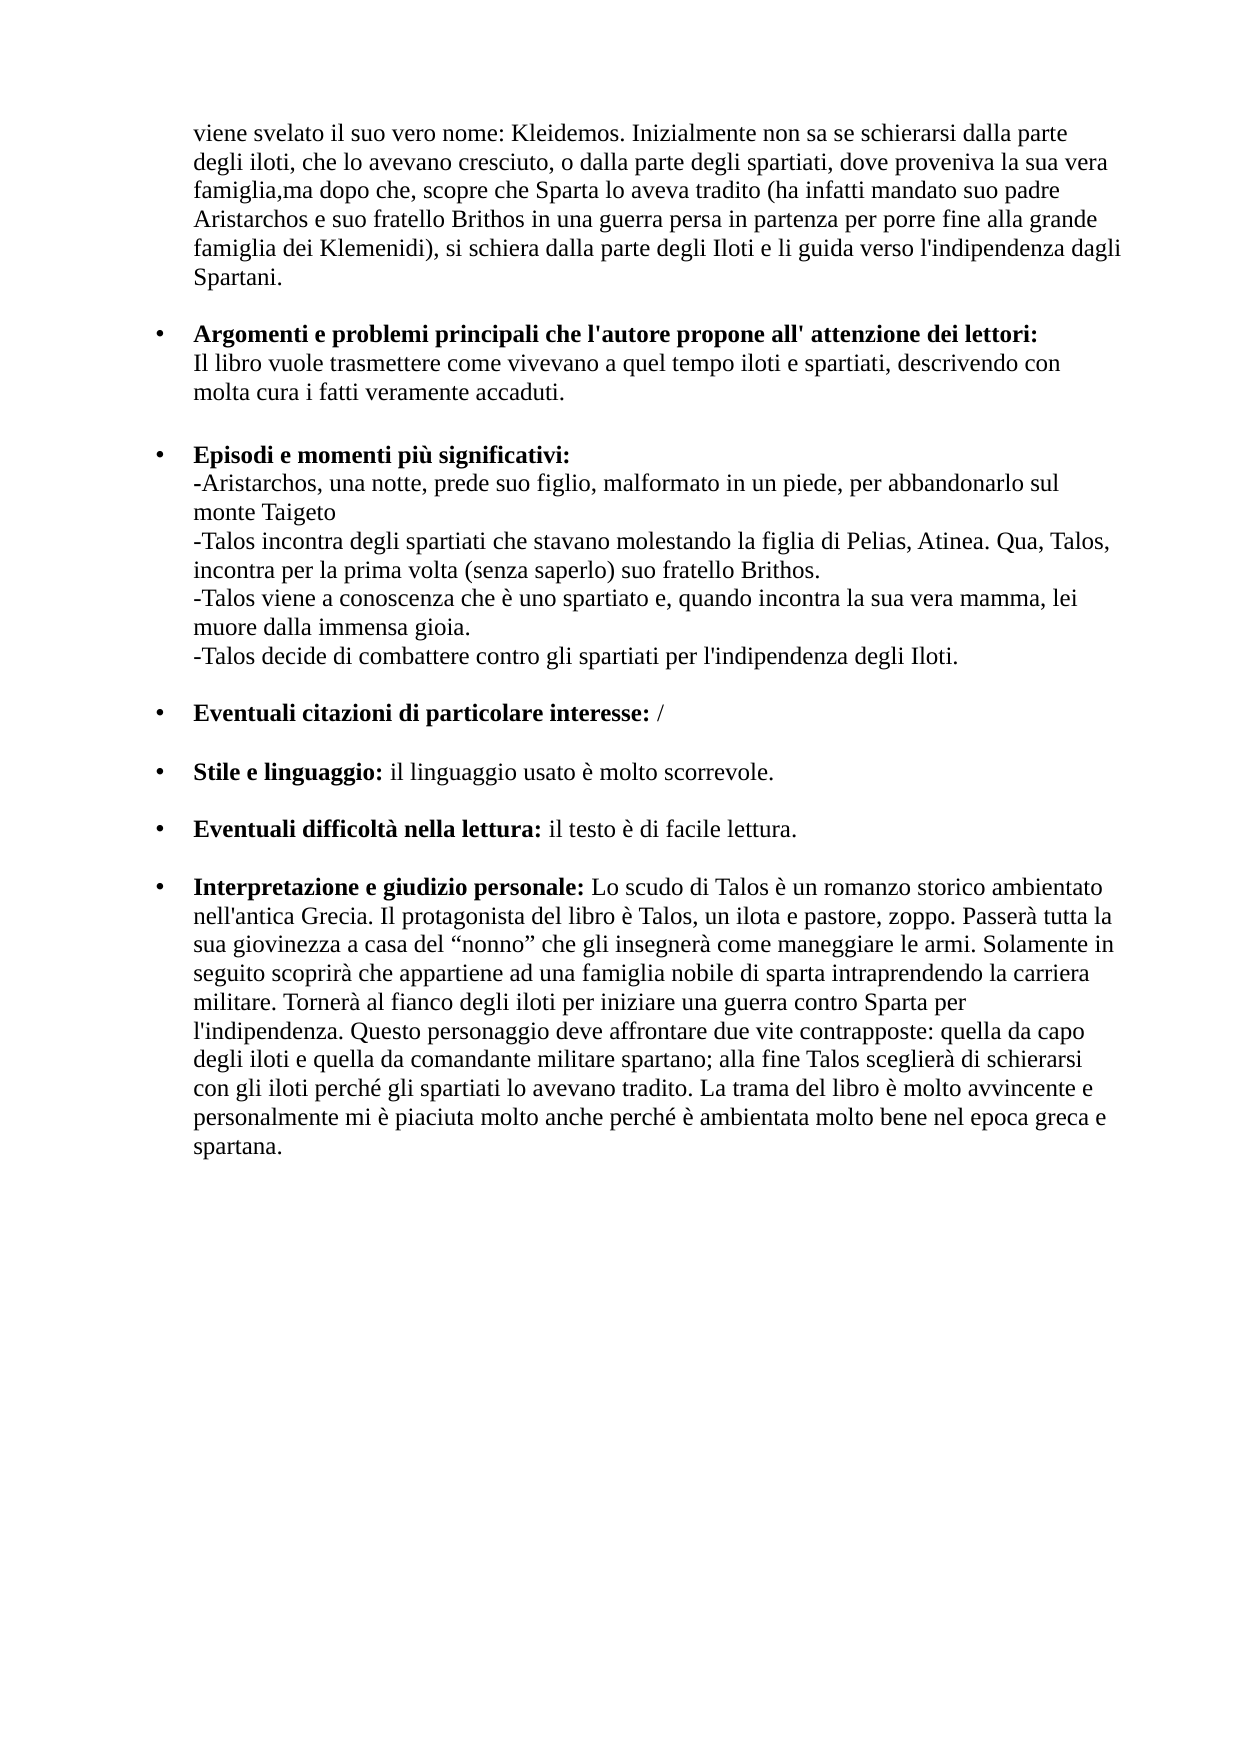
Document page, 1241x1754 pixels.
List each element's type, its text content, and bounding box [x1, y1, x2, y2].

list Il libro vuole trasmettere come vivevano a quel tempo iloti e spartiati, descrivendo con molta cura i fatti veramente accaduti. [156, 348, 1122, 406]
list Argomenti e problemi principali che l'autore propone all' attenzione dei lettori: [156, 319, 1122, 348]
list viene svelato il suo vero nome: Kleidemos. Inizialmente non sa se schierarsi dalla parte degli iloti, che lo avevano cresciuto, o dalla parte degli spartiati, dove proveniva la sua vera famiglia,ma dopo che, scopre che Sparta lo aveva tradito (ha infatti mandato suo padre Aristarchos e suo fratello Brithos in una guerra persa in partenza per porre fine alla grande famiglia dei Klemenidi), si schiera dalla parte degli Iloti e li guida verso l'indipendenza dagli Spartani. [156, 118, 1122, 291]
list -Talos incontra degli spartiati che stavano molestando la figlia di Pelias, Atinea. Qua, Talos, incontra per la prima volta (senza saperlo) suo fratello Brithos. [156, 526, 1122, 583]
list Episodi e momenti più significativi: [156, 440, 1122, 468]
list Eventuali citazioni di particolare interesse: / [156, 698, 1122, 727]
list -Talos decide di combattere contro gli spartiati per l'indipendenza degli Iloti. [156, 641, 1122, 670]
list -Talos viene a conoscenza che è uno spartiato e, quando incontra la sua vera mamma, lei muore dalla immensa gioia. [156, 583, 1122, 641]
list Interpretazione e giudizio personale: Lo scudo di Talos è un romanzo storico ambientato nell'antica Grecia. Il protagonista del libro è Talos, un ilota e pastore, zoppo. Passerà tutta la sua giovinezza a casa del “nonno” che gli insegnerà come maneggiare le armi. Solamente in seguito scoprirà che appartiene ad una famiglia nobile di sparta intraprendendo la carriera militare. Tornerà al fianco degli iloti per iniziare una guerra contro Sparta per l'indipendenza. Questo personaggio deve affrontare due vite contrapposte: quella da capo degli iloti e quella da comandante militare spartano; alla fine Talos sceglierà di schierarsi con gli iloti perché gli spartiati lo avevano tradito. La trama del libro è molto avvincente e personalmente mi è piaciuta molto anche perché è ambientata molto bene nel epoca greca e spartana. [156, 872, 1122, 1159]
list Stile e linguaggio: il linguaggio usato è molto scorrevole. [156, 757, 1122, 786]
list Eventuali difficoltà nella lettura: il testo è di facile lettura. [156, 814, 1122, 843]
list -Aristarchos, una notte, prede suo figlio, malformato in un piede, per abbandonarlo sul monte Taigeto [156, 468, 1122, 526]
